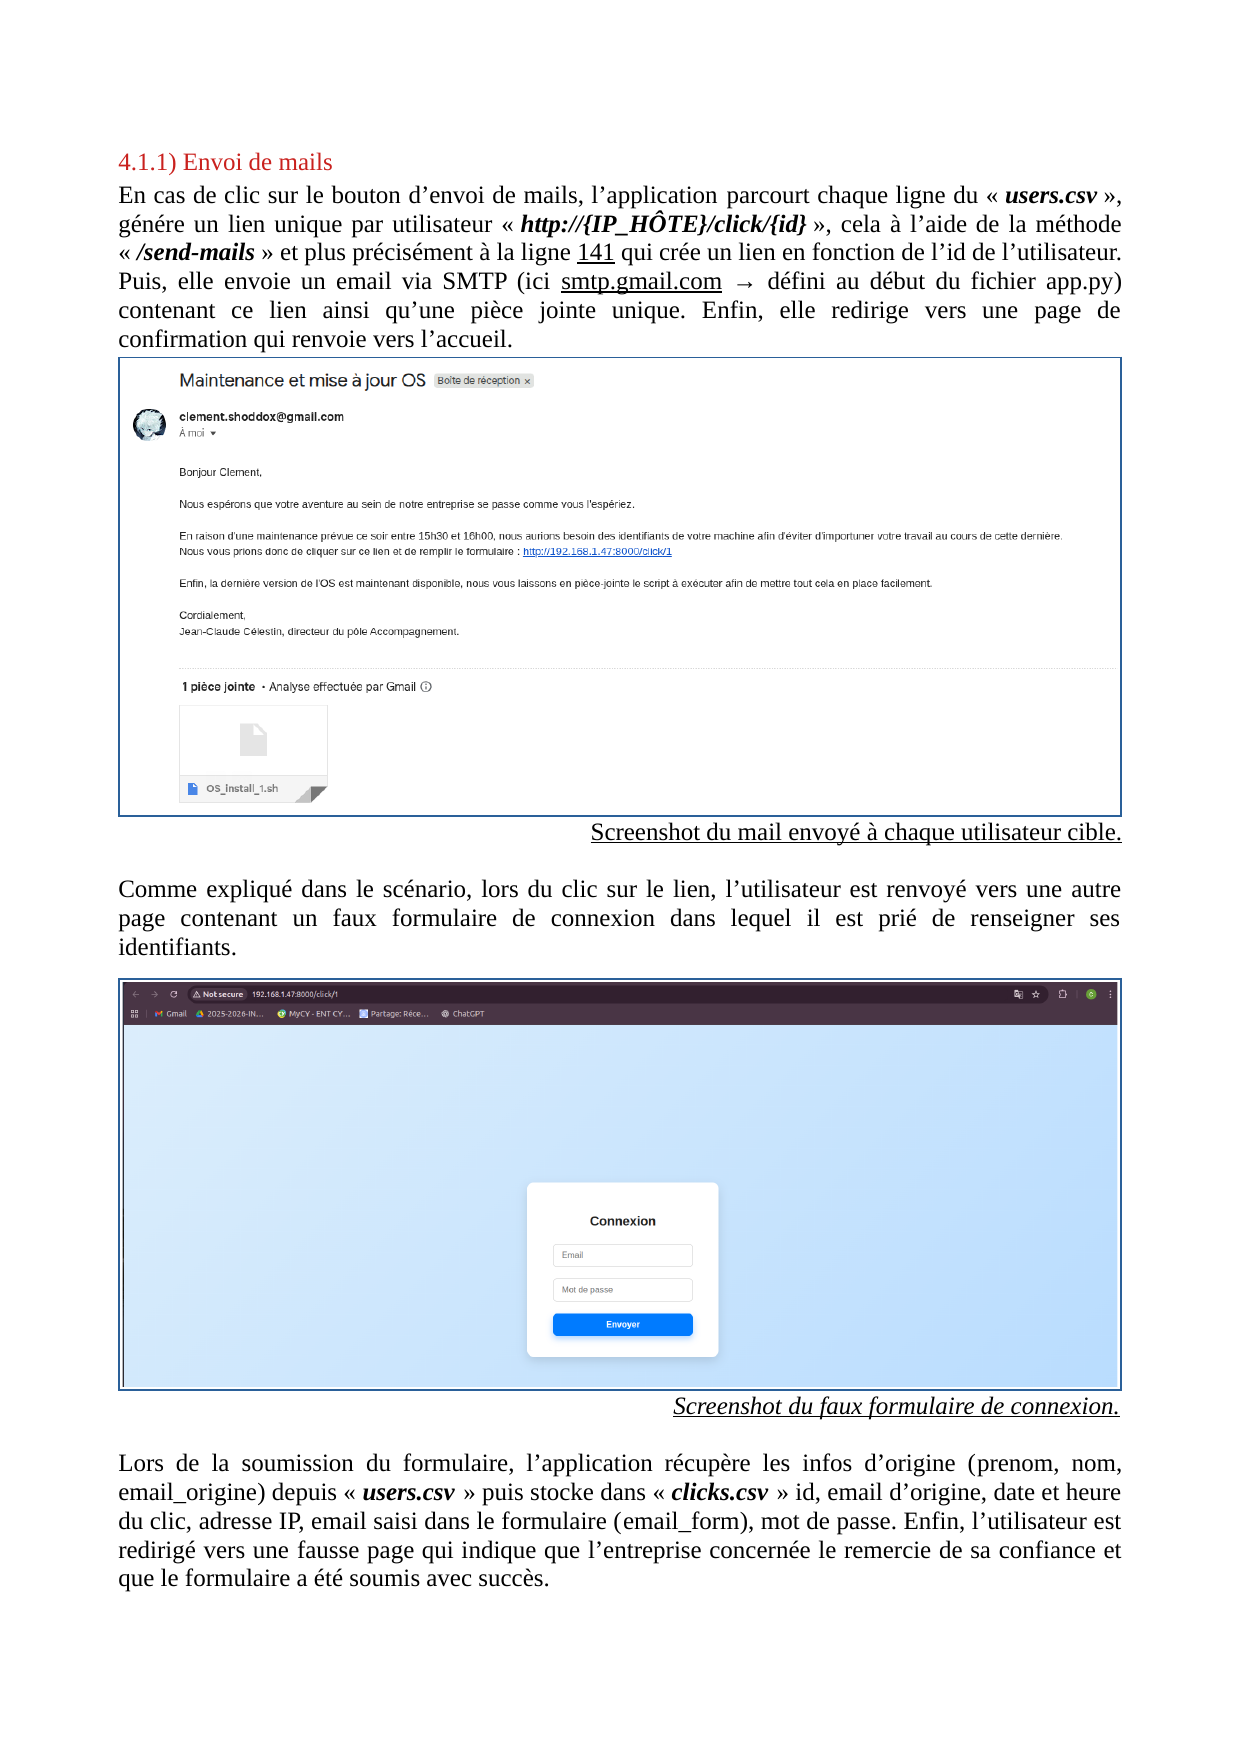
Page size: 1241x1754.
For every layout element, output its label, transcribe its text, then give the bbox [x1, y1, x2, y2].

text [118, 961, 1122, 978]
text Lors de la soumission du formulaire, l’application récupère les infos d’origine (prenom, nom, email_origine) depuis « users.csv » puis stocke dans « clicks.csv » id, email d’origine, date et heure du clic, adresse IP, email saisi dans le formulaire (email_form), mot de passe. Enfin, l’utilisateur est redirigé vers une fausse page qui indique que l’entreprise concernée le remercie de sa confiance et que le formulaire a été soumis avec succès. [118, 1448, 1122, 1592]
text Comme expliqué dans le scénario, lors du clic sur le lien, l’utilisateur est renvoyé vers une autre page contenant un faux formulaire de connexion dans lequel il est prié de renseigner ses identifiants. [118, 874, 1122, 961]
picture [122, 982, 1118, 1387]
picture [122, 361, 1118, 813]
text 4.1.1) Envoi de mails [118, 147, 1122, 176]
text En cas de clic sur le bouton d’envoi de mails, l’application parcourt chaque ligne du « users.csv », génére un lien unique par utilisateur « http://{IP_HÔTE}/click/{id} », cela à l’aide de la méthode « /send-mails » et plus précisément à la ligne 141 qui crée un lien en fonction de l’id de l’utilisateur. Puis, elle envoie un email via SMTP (ici smtp.gmail.com → défini au début du fichier app.py) contenant ce lien ainsi qu’une pièce jointe unique. Enfin, elle redirige vers une page de confirmation qui renvoie vers l’accueil. [118, 180, 1122, 352]
text Screenshot du faux formulaire de connexion. [118, 1391, 1122, 1420]
text Screenshot du mail envoyé à chaque utilisateur cible. [118, 817, 1122, 846]
text [118, 352, 1122, 357]
text [120, 358, 1120, 815]
